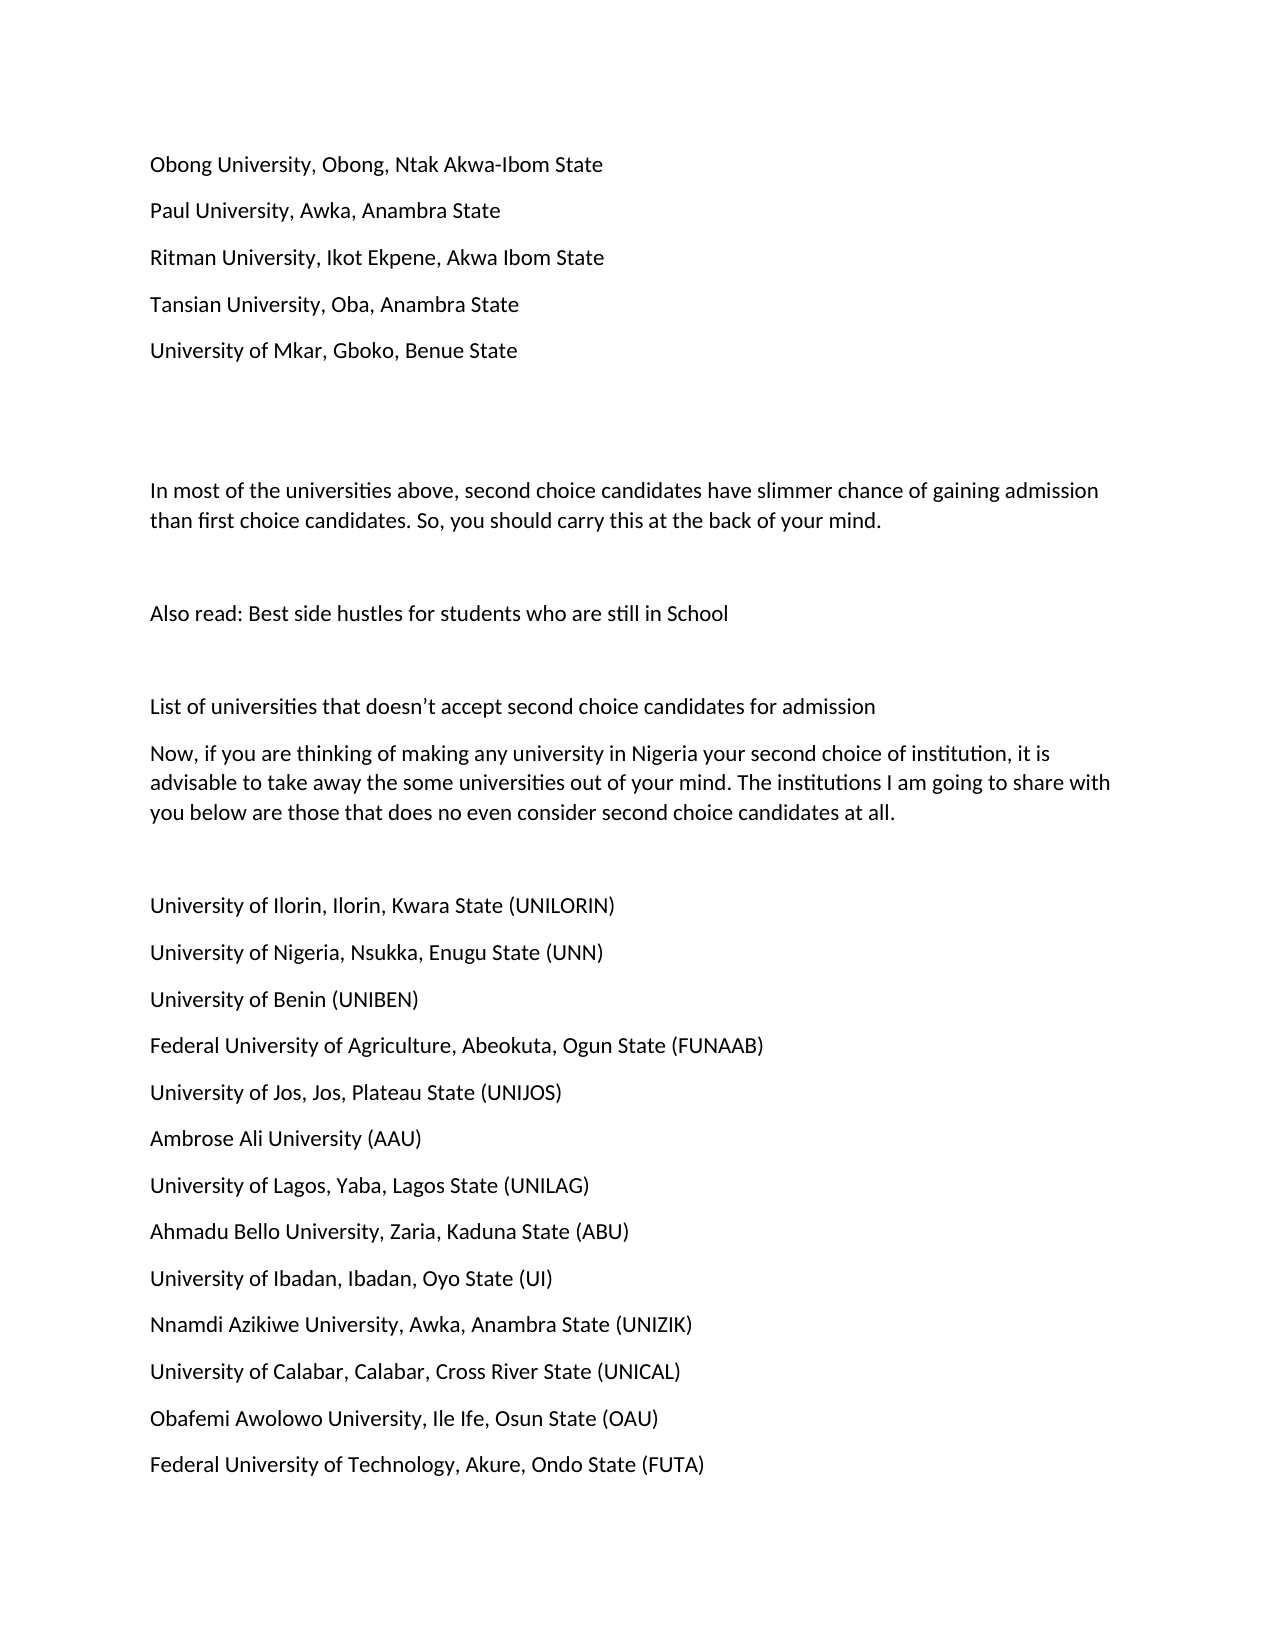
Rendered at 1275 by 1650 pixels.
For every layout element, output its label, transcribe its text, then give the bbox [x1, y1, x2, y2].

text In most of the universities above, second choice candidates have slimmer chance of gaining admission than first choice candidates. So, you should carry this at the back of your mind. [150, 476, 1125, 534]
text Obong University, Obong, Ntak Akwa-Ibom State [150, 150, 1125, 178]
text University of Mkar, Gboko, Benue State [150, 336, 1125, 364]
text Ambrose Ali University (AAU) [150, 1124, 1125, 1152]
text List of universities that doesn’t accept second choice candidates for admission [150, 692, 1125, 720]
text University of Benin (UNIBEN) [150, 985, 1125, 1013]
text Federal University of Agriculture, Abeokuta, Ogun State (FUNAAB) [150, 1031, 1125, 1059]
text Obafemi Awolowo University, Ile Ife, Osun State (OAU) [150, 1404, 1125, 1432]
text University of Lagos, Yaba, Lagos State (UNILAG) [150, 1171, 1125, 1199]
text Paul University, Awka, Anambra State [150, 197, 1125, 224]
text Tansian University, Oba, Anambra State [150, 290, 1125, 318]
text University of Nigeria, Nsukka, Enugu State (UNN) [150, 938, 1125, 966]
text Ahmadu Bello University, Zaria, Kaduna State (ABU) [150, 1217, 1125, 1246]
text University of Calabar, Calabar, Cross River State (UNICAL) [150, 1357, 1125, 1385]
text University of Ibadan, Ibadan, Oyo State (UI) [150, 1264, 1125, 1292]
text Ritman University, Ikot Ekpene, Akwa Ibom State [150, 243, 1125, 271]
text University of Ilorin, Ilorin, Kwara State (UNILORIN) [150, 892, 1125, 919]
text Also read: Best side hustles for students who are still in School [150, 599, 1125, 627]
text Federal University of Technology, Akure, Ondo State (FUTA) [150, 1450, 1125, 1478]
text Nnamdi Azikiwe University, Awka, Anambra State (UNIZIK) [150, 1311, 1125, 1339]
text University of Jos, Jos, Plateau State (UNIJOS) [150, 1078, 1125, 1106]
text Now, if you are thinking of making any university in Nigeria your second choice of institution, it is advisable to take away the some universities out of your mind. The institutions I am going to share with you below are those that does no even consider second choice candidates at all. [150, 739, 1125, 826]
